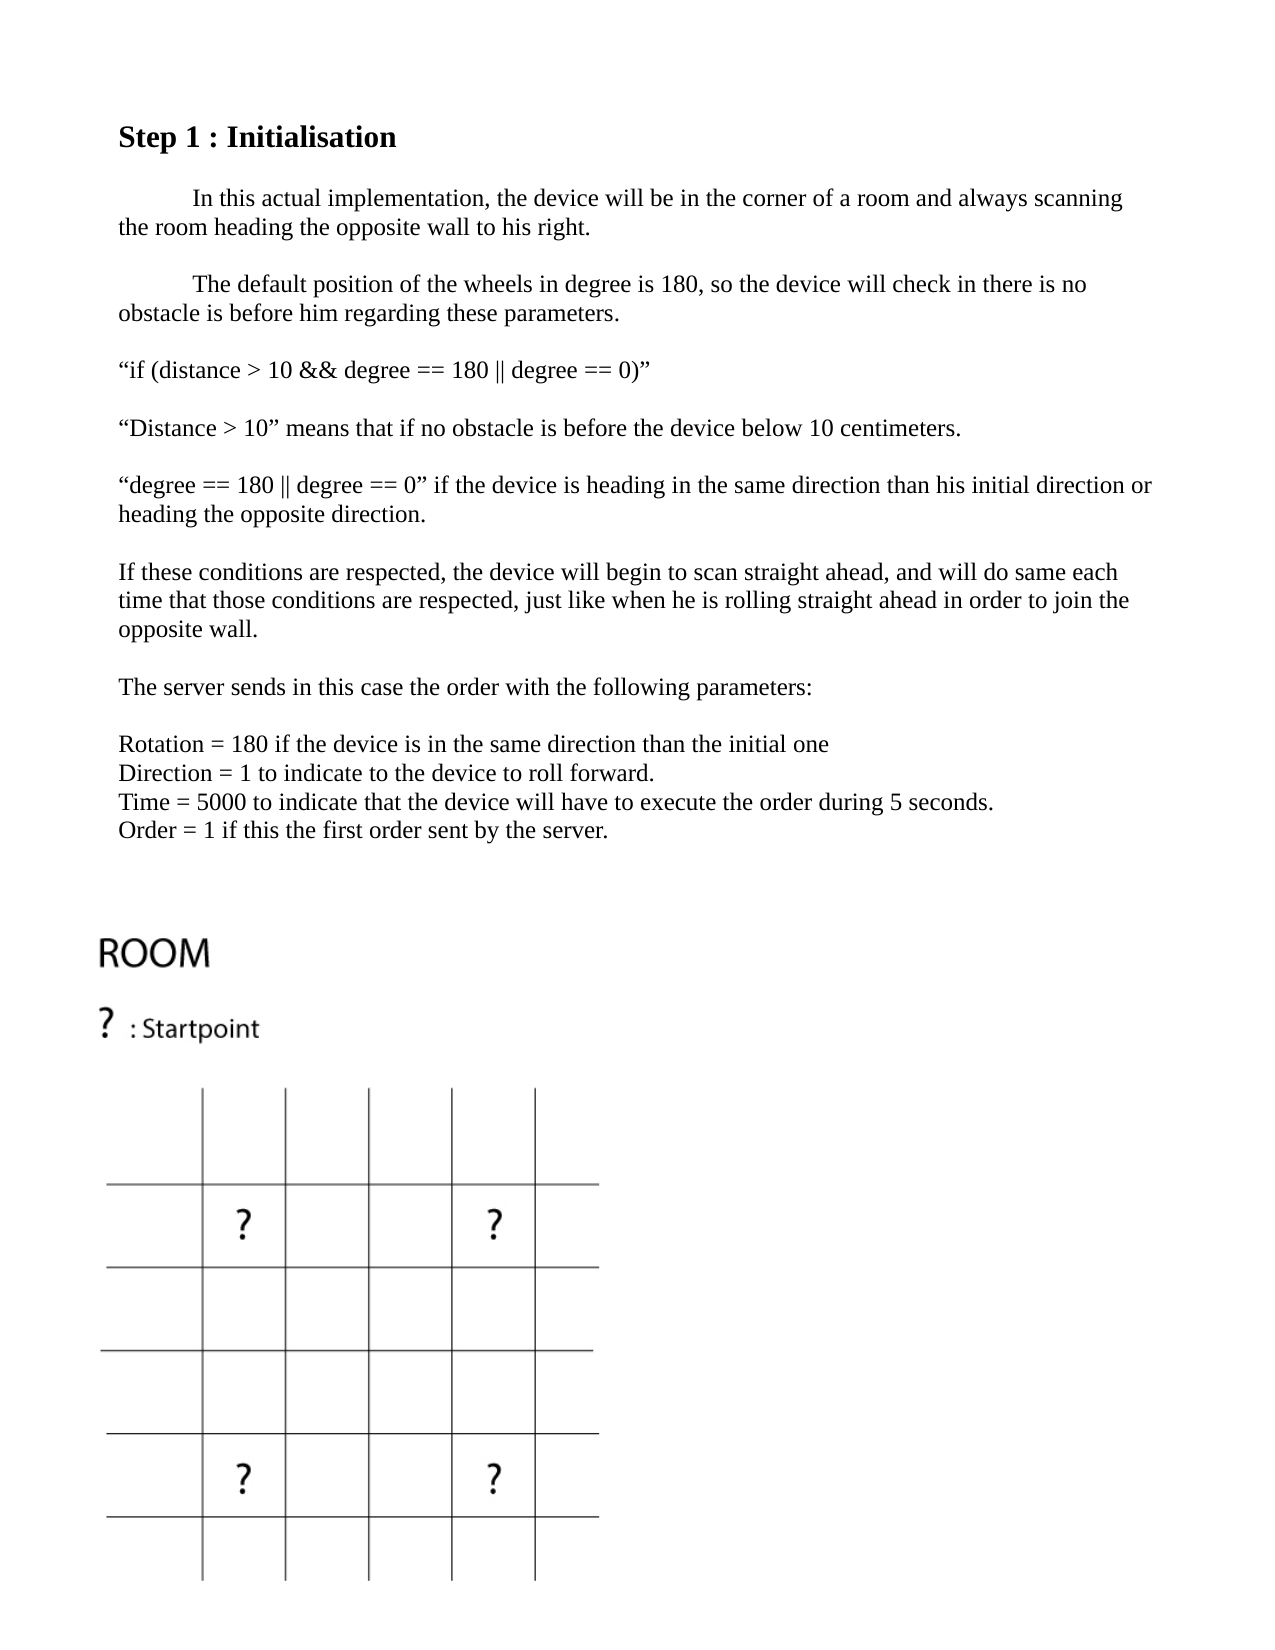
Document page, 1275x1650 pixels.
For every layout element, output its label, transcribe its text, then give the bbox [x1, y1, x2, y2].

text Order = 1 if this the first order sent by the server. [118, 815, 1157, 844]
text Step 1 : Initialisation [118, 118, 1157, 154]
text “degree == 180 || degree == 0” if the device is heading in the same direction than his initial direction or heading the opposite direction. [118, 470, 1157, 528]
text The server sends in this case the order with the following parameters: [118, 672, 1157, 700]
text “Distance > 10” means that if no obstacle is before the device below 10 centimeters. [118, 413, 1157, 442]
text “if (distance > 10 && degree == 180 || degree == 0)” [118, 355, 1157, 384]
text If these conditions are respected, the device will begin to scan straight ahead, and will do same each time that those conditions are respected, just like when he is rolling straight ahead in order to join the opposite wall. [118, 557, 1157, 643]
text Direction = 1 to indicate to the device to roll forward. [118, 758, 1157, 787]
text Time = 5000 to indicate that the device will have to execute the order during 5 seconds. [118, 787, 1157, 815]
text The default position of the wheels in degree is 180, so the device will check in there is no obstacle is before him regarding these parameters. [118, 269, 1157, 327]
text Rotation = 180 if the device is in the same direction than the initial one [118, 729, 1157, 758]
text In this actual implementation, the device will be in the corner of a room and always scanning the room heading the opposite wall to his right. [118, 183, 1157, 240]
